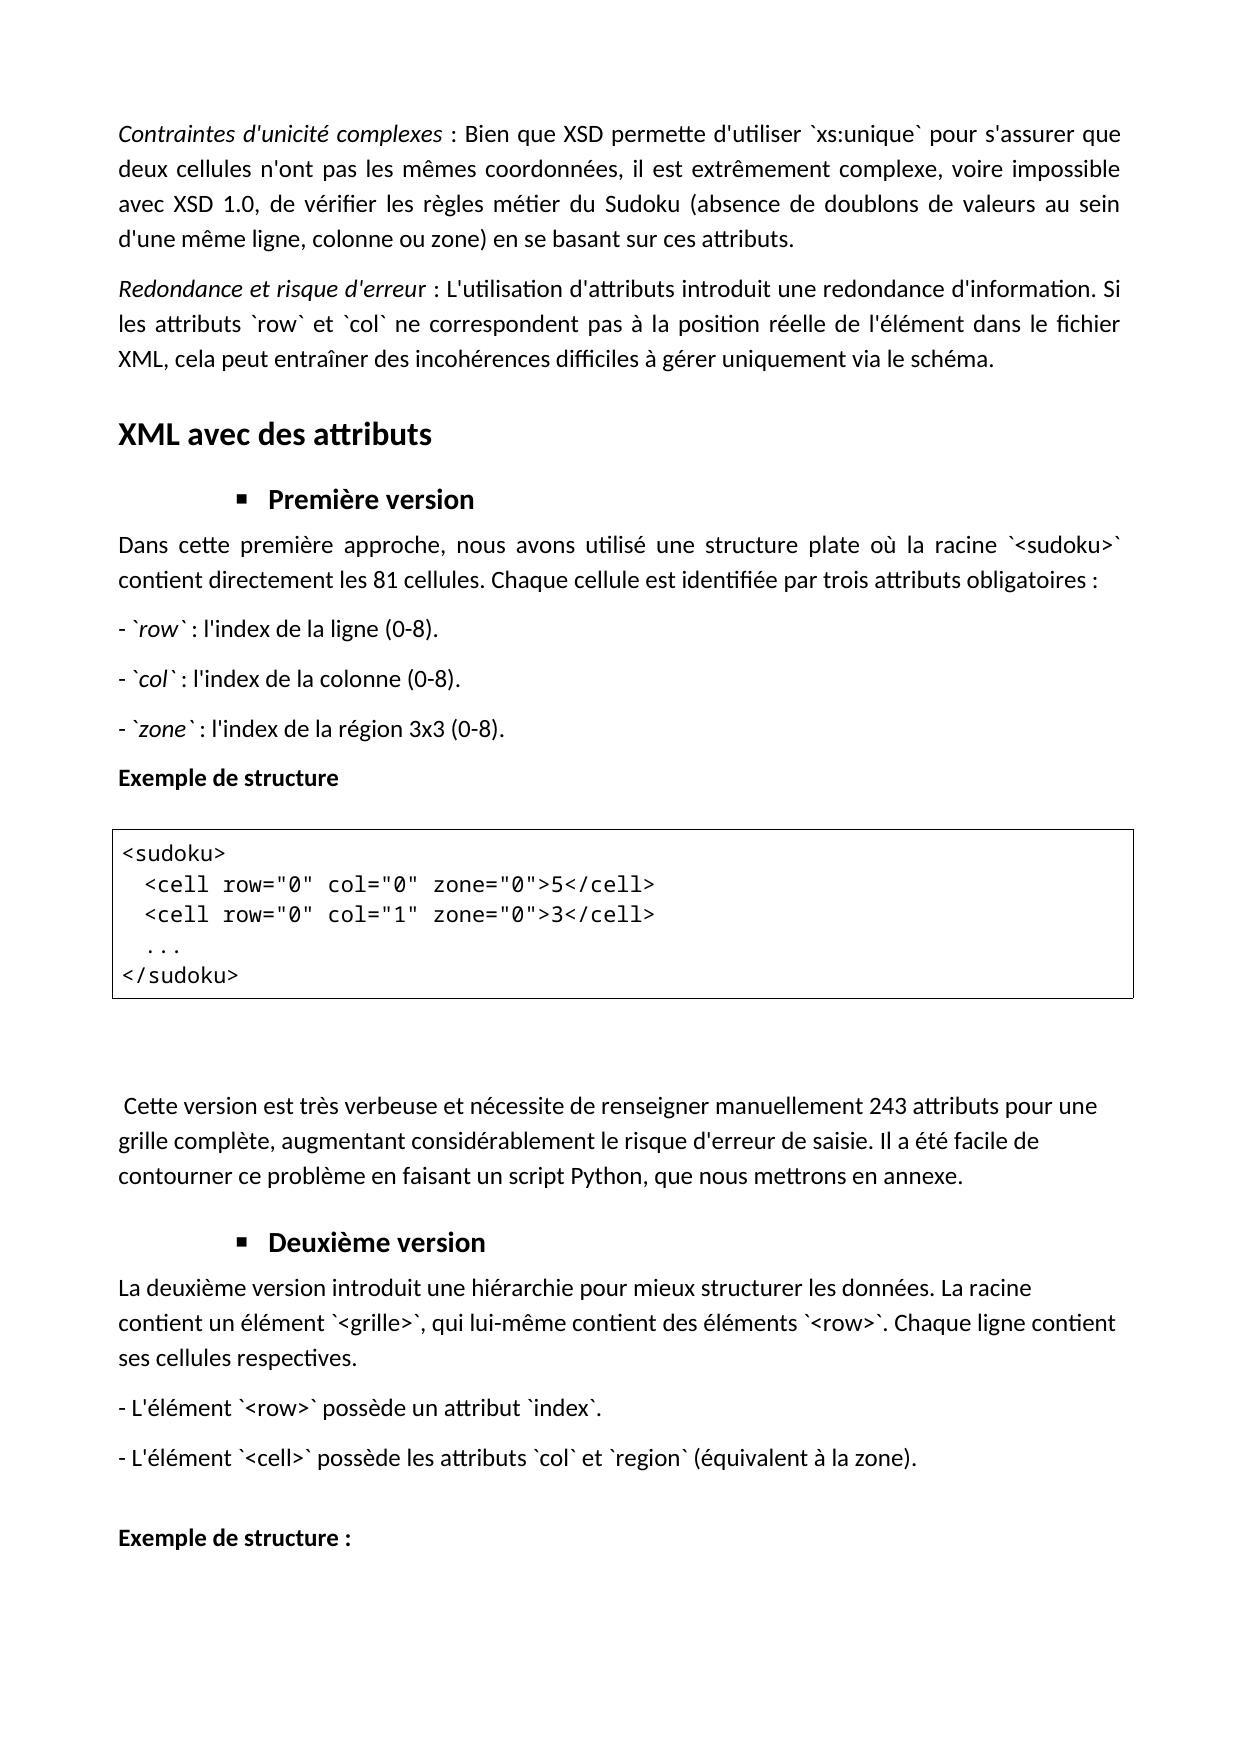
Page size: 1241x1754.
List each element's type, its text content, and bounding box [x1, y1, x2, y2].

text <cell row="0" col="0" zone="0">5</cell> [121, 868, 1124, 898]
text Exemple de structure [118, 762, 1122, 793]
text Exemple de structure : [118, 1522, 1122, 1552]
text - L'élément `<row>` possède un attribut `index`. [118, 1392, 1122, 1423]
text </sudoku> [121, 959, 1124, 989]
text <sudoku> [121, 838, 1124, 868]
text <cell row="0" col="1" zone="0">3</cell> [121, 898, 1124, 929]
text - `col` : l'index de la colonne (0-8). [118, 663, 1122, 694]
text - L'élément `<cell>` possède les attributs `col` et `region` (équivalent à la zone). [118, 1442, 1122, 1472]
text ... [121, 929, 1124, 959]
subtitle Première version [231, 481, 1122, 517]
text - `zone` : l'index de la région 3x3 (0-8). [118, 713, 1122, 743]
text Contraintes d'unicité complexes : Bien que XSD permette d'utiliser `xs:unique` pour s'assurer que deux cellules n'ont pas les mêmes coordonnées, il est extrêmement complexe, voire impossible avec XSD 1.0, de vérifier les règles métier du Sudoku (absence de doublons de valeurs au sein d'une même ligne, colonne ou zone) en se basant sur ces attributs. [118, 118, 1122, 254]
text Cette version est très verbeuse et nécessite de renseigner manuellement 243 attributs pour une grille complète, augmentant considérablement le risque d'erreur de saisie. Il a été facile de contourner ce problème en faisant un script Python, que nous mettrons en annexe. [118, 1090, 1122, 1191]
text Redondance et risque d'erreur : L'utilisation d'attributs introduit une redondance d'information. Si les attributs `row` et `col` ne correspondent pas à la position réelle de l'élément dans le fichier XML, cela peut entraîner des incohérences difficiles à gérer uniquement via le schéma. [118, 273, 1122, 373]
text - `row` : l'index de la ligne (0-8). [118, 614, 1122, 644]
text Dans cette première approche, nous avons utilisé une structure plate où la racine `<sudoku>` contient directement les 81 cellules. Chaque cellule est identifiée par trois attributs obligatoires : [118, 529, 1122, 594]
subtitle Deuxième version [231, 1224, 1122, 1260]
subtitle XML avec des attributs [118, 413, 1122, 454]
text La deuxième version introduit une hiérarchie pour mieux structurer les données. La racine contient un élément `<grille>`, qui lui-même contient des éléments `<row>`. Chaque ligne contient ses cellules respectives. [118, 1273, 1122, 1373]
